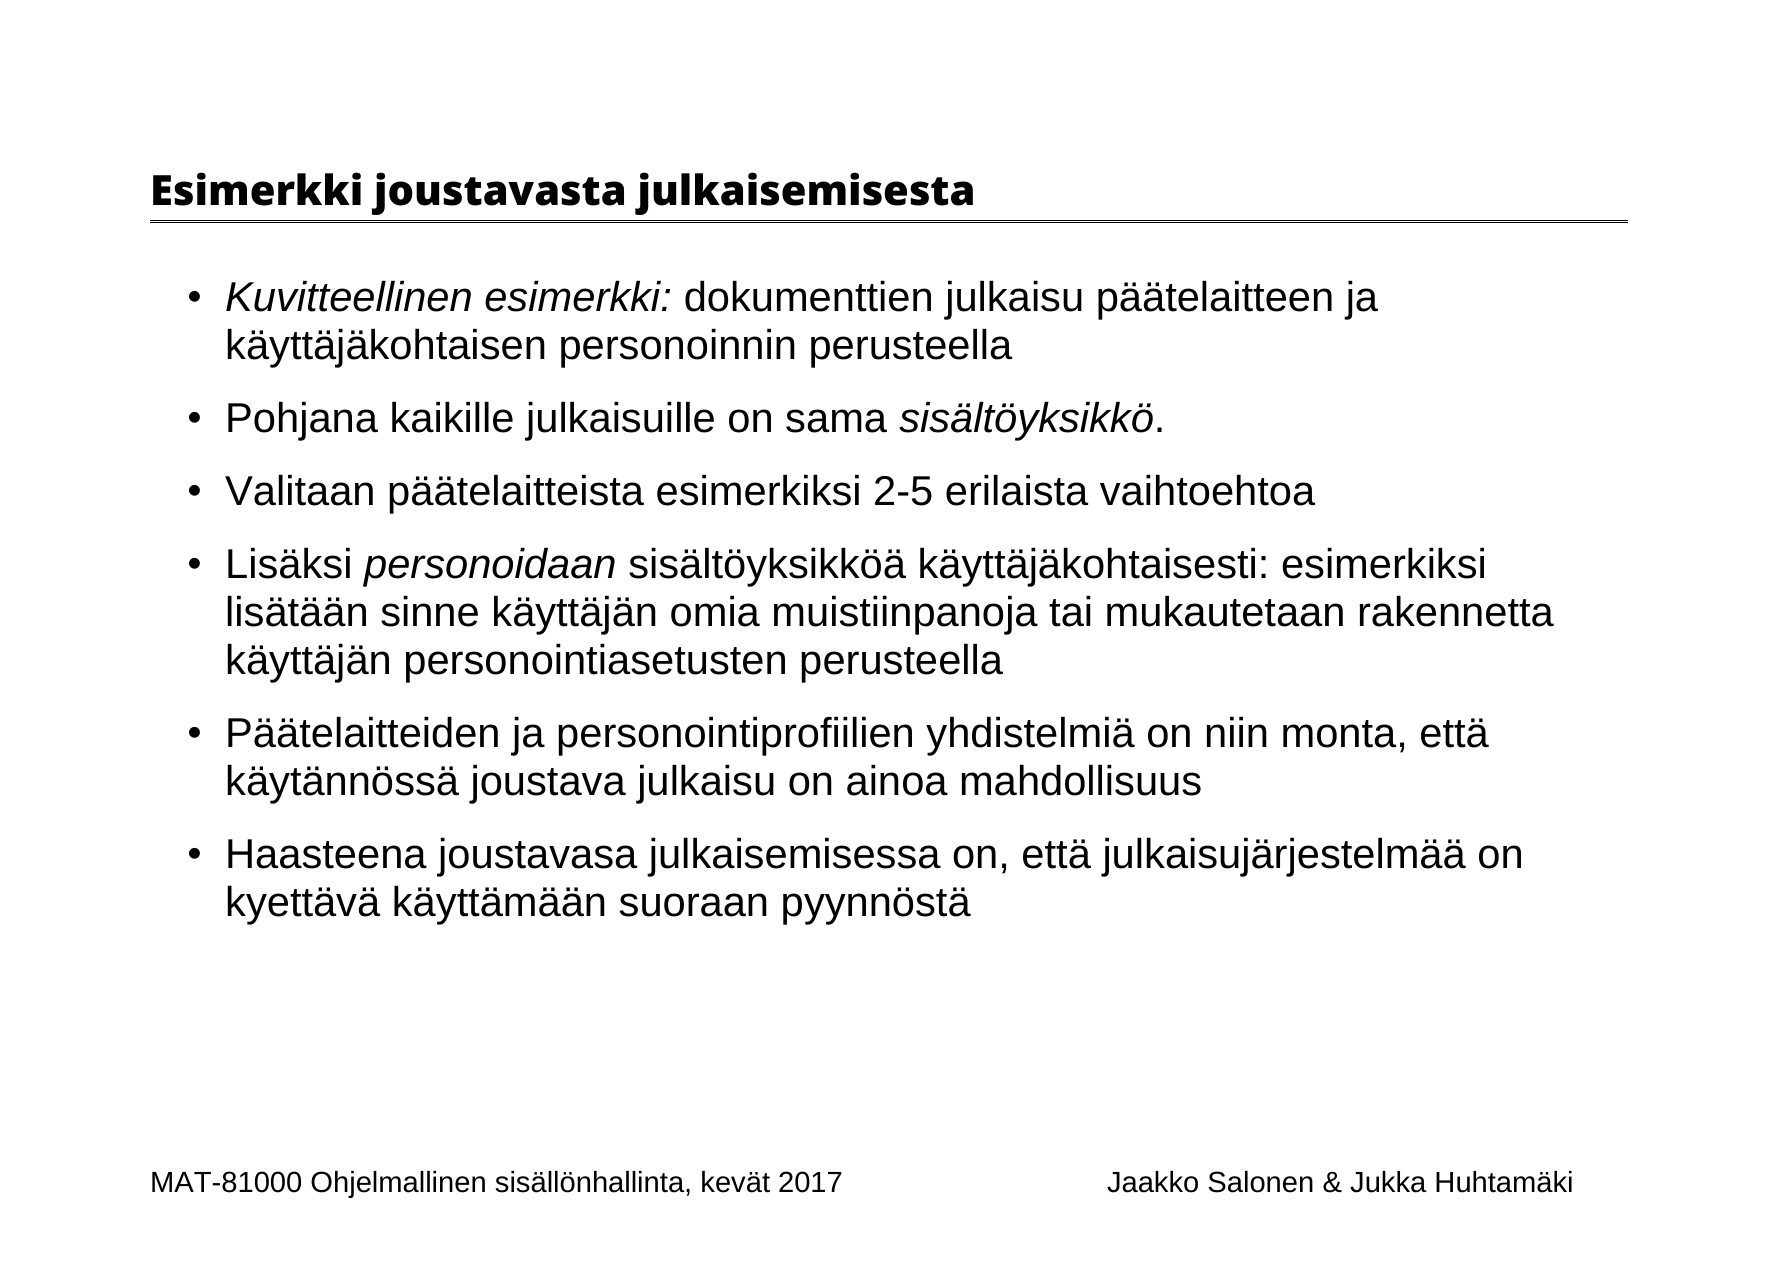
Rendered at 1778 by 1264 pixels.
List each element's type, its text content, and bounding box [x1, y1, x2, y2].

subtitle Esimerkki joustavasta julkaisemisesta [150, 161, 1628, 220]
list Kuvitteellinen esimerkki: dokumenttien julkaisu päätelaitteen ja käyttäjäkohtaisen personoinnin perusteella [187, 272, 1628, 368]
list Päätelaitteiden ja personointiprofiilien yhdistelmiä on niin monta, että käytännössä joustava julkaisu on ainoa mahdollisuus [187, 708, 1628, 804]
list Lisäksi personoidaan sisältöyksikköä käyttäjäkohtaisesti: esimerkiksi lisätään sinne käyttäjän omia muistiinpanoja tai mukautetaan rakennetta käyttäjän personointiasetusten perusteella [187, 539, 1628, 683]
list Pohjana kaikille julkaisuille on sama sisältöyksikkö. [187, 393, 1628, 441]
list Haasteena joustavasa julkaisemisessa on, että julkaisujärjestelmää on kyettävä käyttämään suoraan pyynnöstä [187, 829, 1628, 925]
list Valitaan päätelaitteista esimerkiksi 2-5 erilaista vaihtoehtoa [187, 466, 1628, 514]
